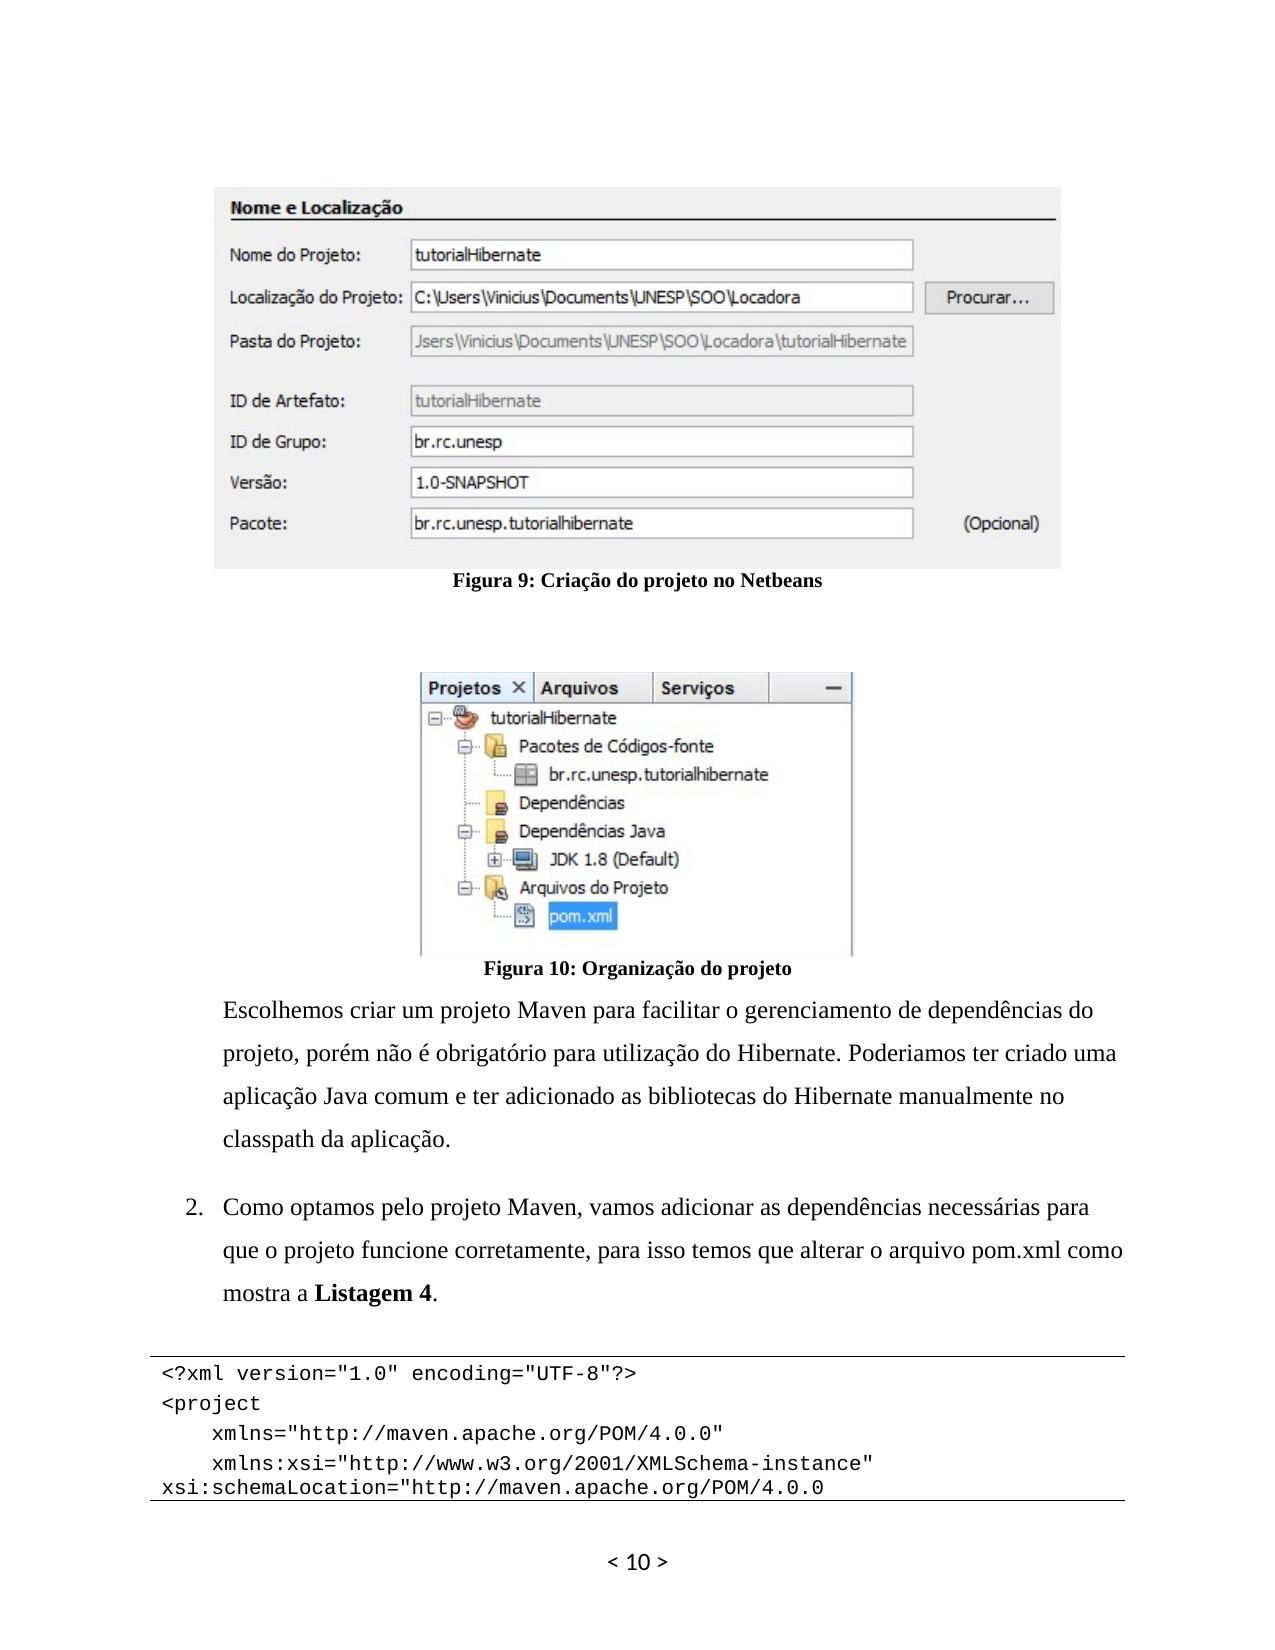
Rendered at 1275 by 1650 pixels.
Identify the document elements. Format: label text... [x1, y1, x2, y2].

list Escolhemos criar um projeto Maven para facilitar o gerenciamento de dependências do projeto, porém não é obrigatório para utilização do Hibernate. Poderiamos ter criado uma aplicação Java comum e ter adicionado as bibliotecas do Hibernate manualmente no classpath da aplicação. [185, 684, 1127, 1153]
picture [214, 187, 1061, 569]
list [419, 659, 856, 672]
picture [419, 672, 856, 957]
table_header <?xml version="1.0" encoding="UTF-8"?> <project xmlns="http://maven.apache.org/POM/4.0.0" xmlns:xsi="http://www.w3.org/2001/XMLSchema-instance" xsi:schemaLocation="http://maven.apache.org/POM/4.0.0 [150, 1357, 1125, 1500]
list Figura 10: Organização do projeto [419, 957, 856, 980]
list Como optamos pelo projeto Maven, vamos adicionar as dependências necessárias para que o projeto funcione corretamente, para isso temos que alterar o arquivo pom.xml como mostra a Listagem 4. [185, 1192, 1127, 1307]
text Figura 9: Criação do projeto no Netbeans [214, 569, 1061, 592]
